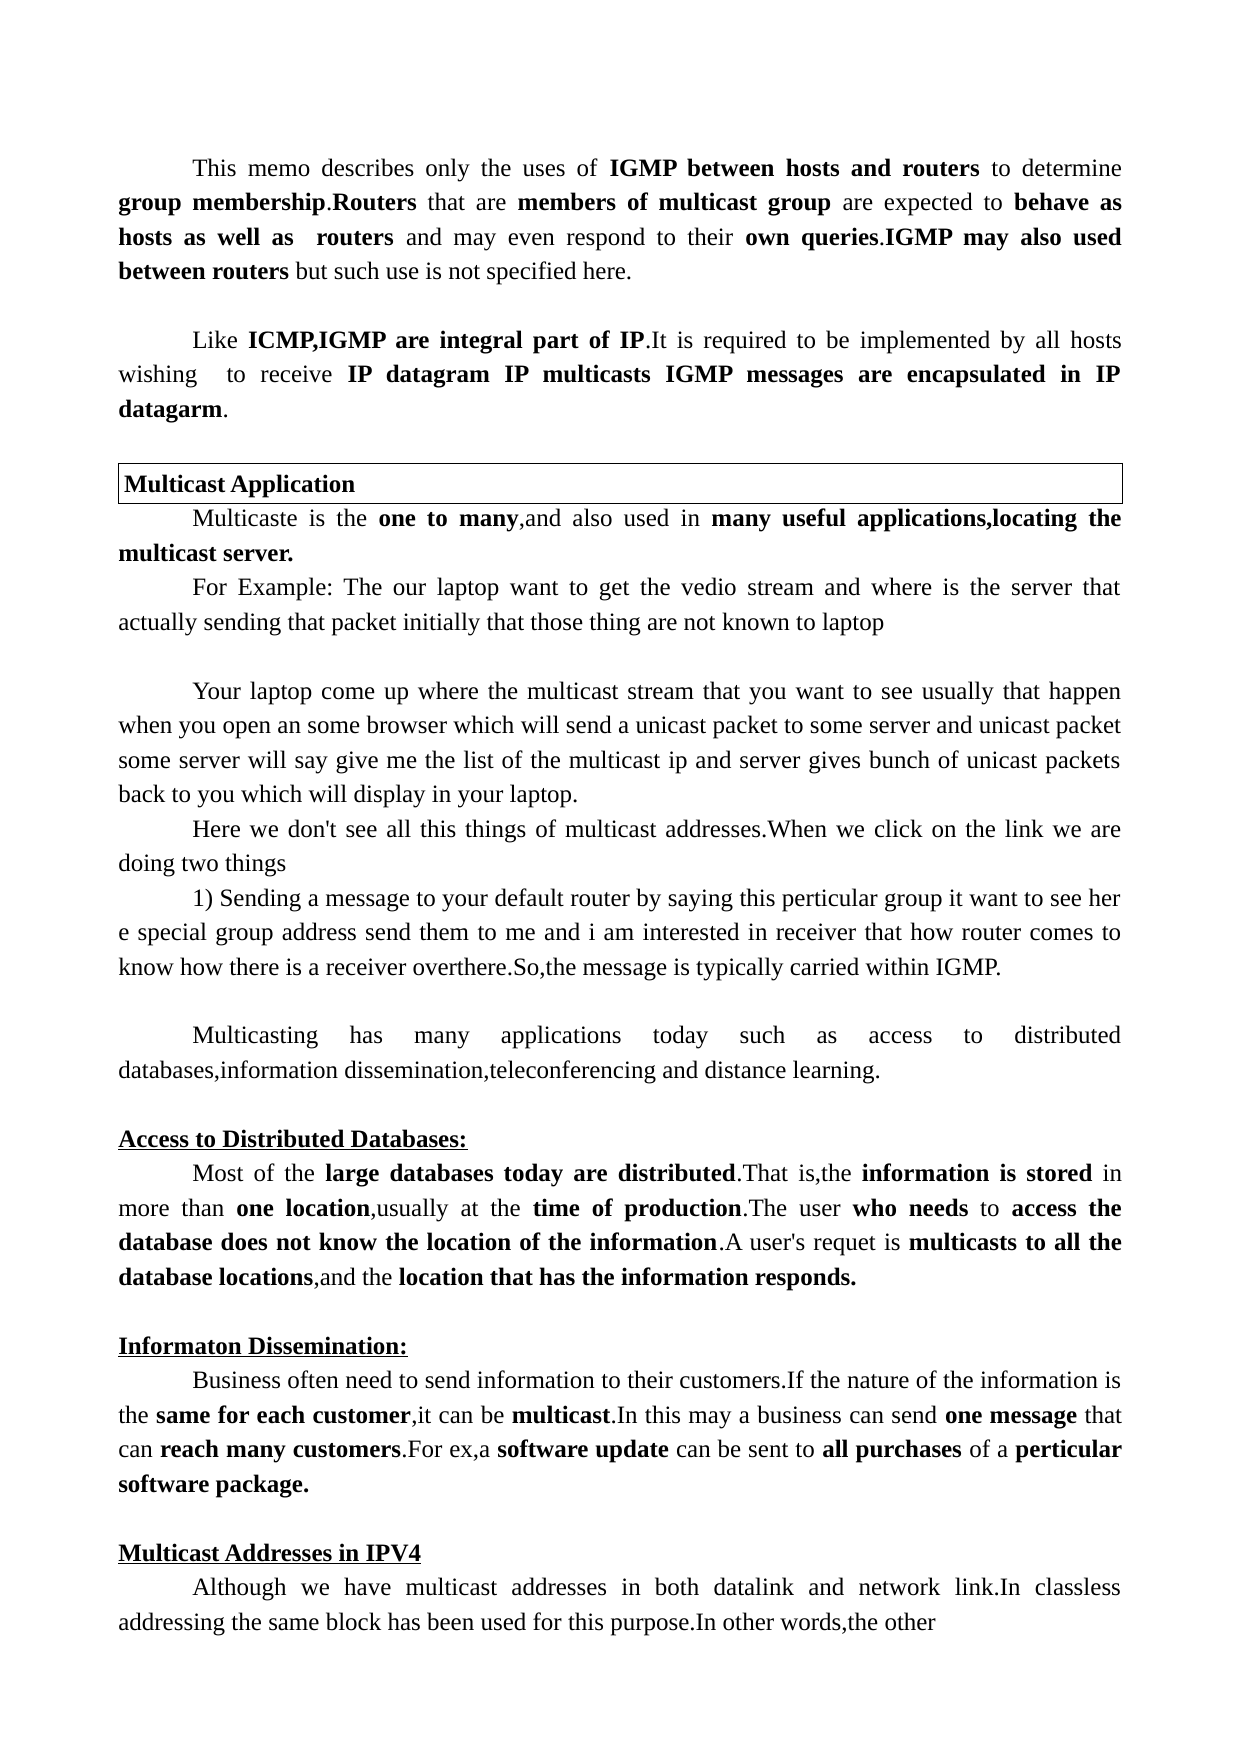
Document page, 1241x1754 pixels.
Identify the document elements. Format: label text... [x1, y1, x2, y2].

text Although we have multicast addresses in both datalink and network link.In classless addressing the same block has been used for this purpose.In other words,the other [118, 1572, 1122, 1635]
table_header Multicast Application [119, 464, 1122, 503]
text Multicaste is the one to many,and also used in many useful applications,locating the multicast server. [118, 504, 1122, 567]
text Like ICMP,IGMP are integral part of IP.It is required to be implemented by all hosts wishing to receive IP datagram IP multicasts IGMP messages are encapsulated in IP datagarm. [118, 325, 1122, 423]
text 1) Sending a message to your default router by saying this perticular group it want to see her e special group address send them to me and i am interested in receiver that how router comes to know how there is a receiver overthere.So,the message is typically carried within IGMP. [118, 883, 1122, 980]
text Business often need to send information to their customers.If the nature of the information is the same for each customer,it can be multicast.In this may a business can send one message that can reach many customers.For ex,a software update can be sent to all purchases of a perticular software package. [118, 1365, 1122, 1497]
text Most of the large databases today are distributed.That is,the information is stored in more than one location,usually at the time of production.The user who needs to access the database does not know the location of the information.A user's requet is multicasts to all the database locations,and the location that has the information responds. [118, 1158, 1122, 1291]
text Your laptop come up where the multicast stream that you want to see usually that happen when you open an some browser which will send a unicast packet to some server and unicast packet some server will say give me the list of the multicast ip and server gives bunch of unicast packets back to you which will display in your laptop. [118, 676, 1122, 808]
text This memo describes only the uses of IGMP between hosts and routers to determine group membership.Routers that are members of multicast group are expected to behave as hosts as well as routers and may even respond to their own queries.IGMP may also used between routers but such use is not specified here. [118, 153, 1122, 285]
text Informaton Dissemination: [118, 1331, 1122, 1359]
text Access to Distributed Databases: [118, 1124, 1122, 1153]
text Here we don't see all this things of multicast addresses.When we click on the link we are doing two things [118, 814, 1122, 877]
text For Example: The our laptop want to get the vedio stream and where is the server that actually sending that packet initially that those thing are not known to laptop [118, 572, 1122, 636]
text Multicasting has many applications today such as access to distributed databases,information dissemination,teleconferencing and distance learning. [118, 1021, 1122, 1084]
text Multicast Addresses in IPV4 [118, 1538, 1122, 1566]
